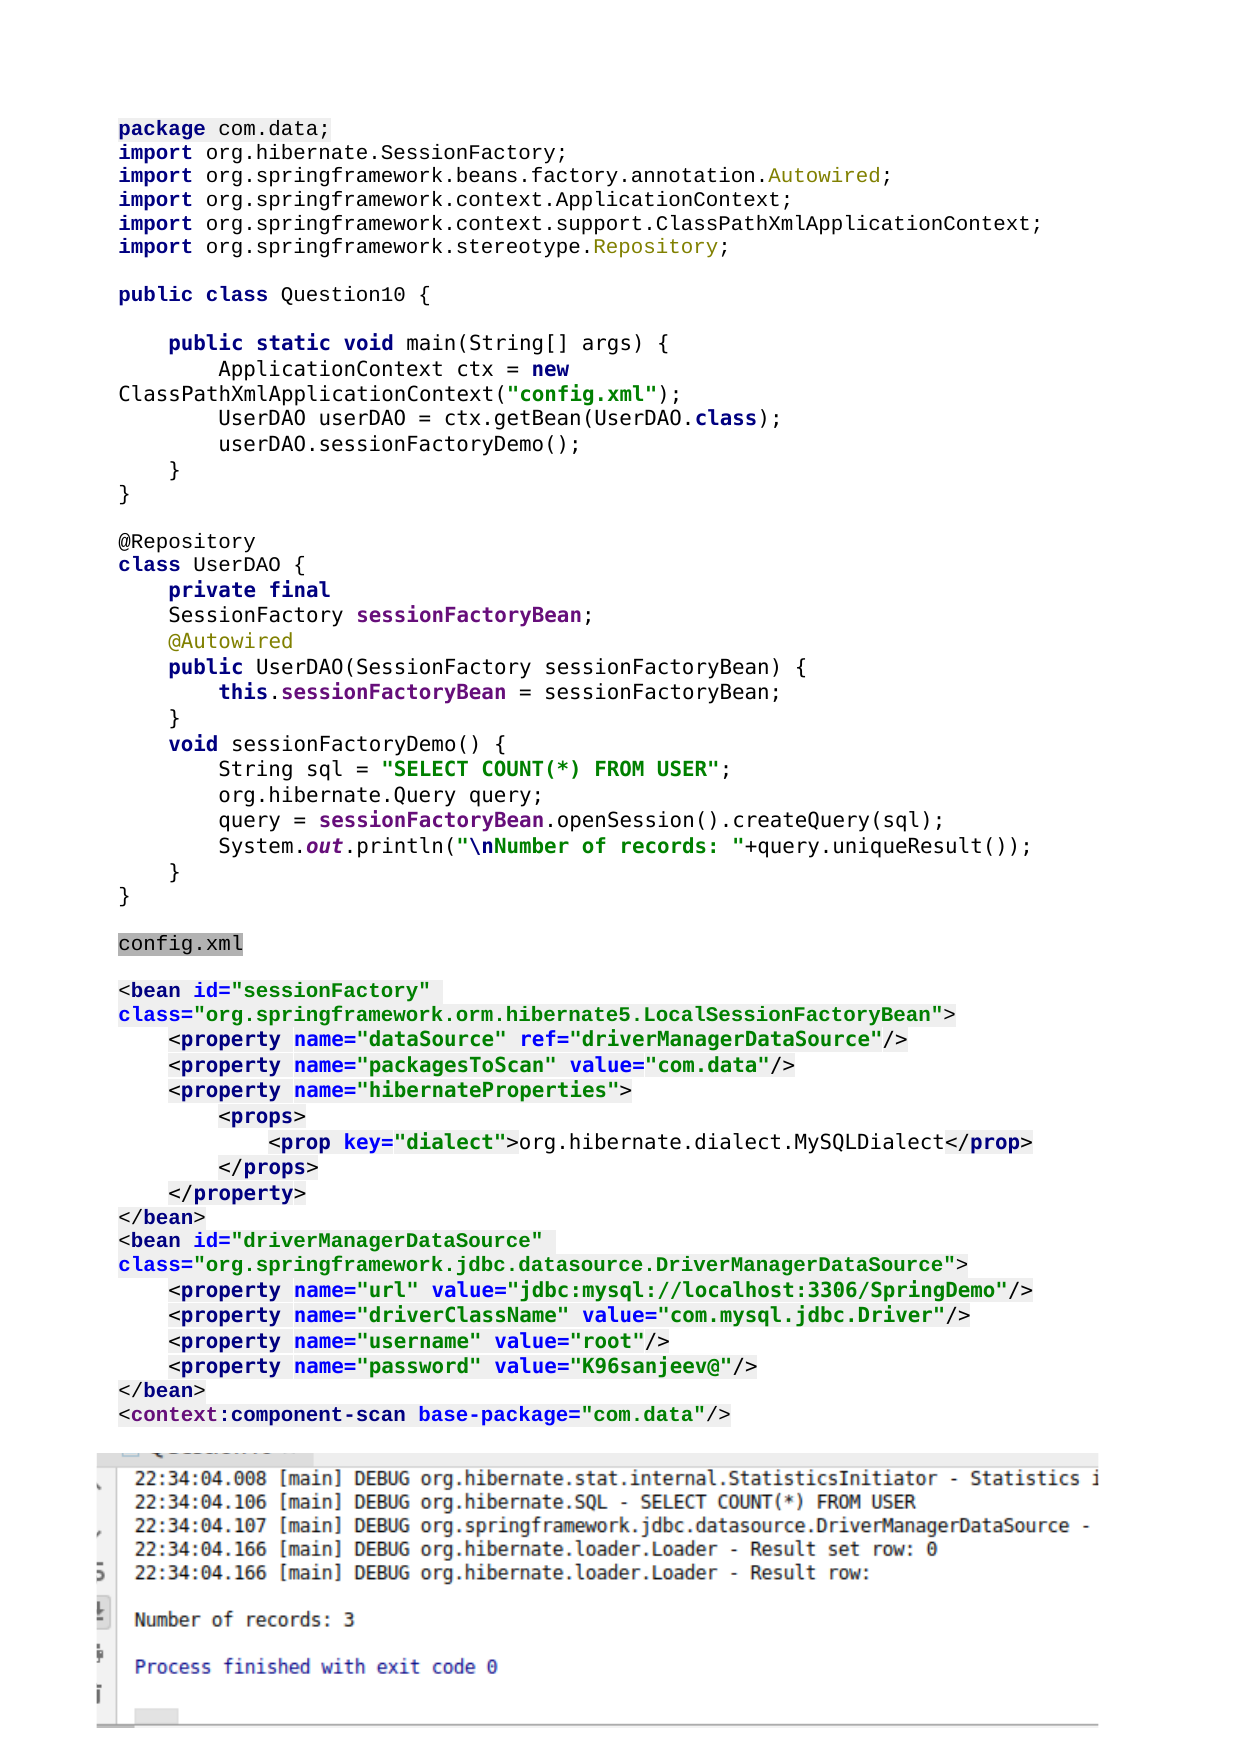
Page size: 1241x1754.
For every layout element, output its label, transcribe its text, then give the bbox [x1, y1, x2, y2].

text <property name="packagesToScan" value="com.data"/> [118, 1053, 1122, 1078]
text query = sessionFactoryBean.openSession().createQuery(sql); [118, 808, 1122, 834]
text class UserDAO { [118, 554, 1122, 578]
text @Autowired [118, 629, 1122, 655]
text userDAO.sessionFactoryDemo(); [118, 432, 1122, 458]
picture [96, 1583, 720, 1728]
text System.out.println("\nNumber of records: "+query.uniqueResult()); [118, 834, 1122, 860]
text import org.springframework.beans.factory.annotation.Autowired; [118, 165, 1122, 189]
text <props> [118, 1104, 1122, 1130]
text <property name="password" value="K96sanjeev@"/> [118, 1354, 1122, 1380]
text import org.springframework.context.ApplicationContext; [118, 189, 1122, 213]
text org.hibernate.Query query; [118, 783, 1122, 808]
text @Repository [118, 531, 1122, 554]
text } [118, 483, 1122, 507]
text </property> [118, 1181, 1122, 1207]
text <property name="url" value="jdbc:mysql://localhost:3306/SpringDemo"/> [118, 1278, 1122, 1303]
text public UserDAO(SessionFactory sessionFactoryBean) { [118, 655, 1122, 680]
text void sessionFactoryDemo() { [118, 732, 1122, 757]
text <prop key="dialect">org.hibernate.dialect.MySQLDialect</prop> [118, 1130, 1122, 1155]
text this.sessionFactoryBean = sessionFactoryBean; [118, 680, 1122, 706]
text </bean> [118, 1380, 1122, 1404]
text </bean> [118, 1207, 1122, 1230]
text config.xml [118, 933, 1122, 956]
text } [118, 860, 1122, 885]
text <property name="dataSource" ref="driverManagerDataSource"/> [118, 1027, 1122, 1053]
text import org.springframework.stereotype.Repository; [118, 236, 1122, 260]
text </props> [118, 1155, 1122, 1181]
text <bean id="driverManagerDataSource" class="org.springframework.jdbc.datasource.DriverManagerDataSource"> [118, 1230, 1122, 1278]
text <context:component-scan base-package="com.data"/> [118, 1404, 1122, 1427]
text SessionFactory sessionFactoryBean; [118, 603, 1122, 629]
text public class Question10 { [118, 284, 1122, 307]
text } [118, 885, 1122, 909]
text UserDAO userDAO = ctx.getBean(UserDAO.class); [118, 406, 1122, 432]
text import org.hibernate.SessionFactory; [118, 142, 1122, 165]
text } [118, 458, 1122, 483]
text } [118, 706, 1122, 732]
text import org.springframework.context.support.ClassPathXmlApplicationContext; [118, 213, 1122, 236]
text package com.data; [118, 118, 1122, 142]
text <property name="username" value="root"/> [118, 1329, 1122, 1354]
text <property name="driverClassName" value="com.mysql.jdbc.Driver"/> [118, 1303, 1122, 1329]
text <property name="hibernateProperties"> [118, 1078, 1122, 1104]
text private final [118, 578, 1122, 603]
text ApplicationContext ctx = new ClassPathXmlApplicationContext("config.xml"); [118, 357, 1122, 406]
text String sql = "SELECT COUNT(*) FROM USER"; [118, 757, 1122, 783]
text <bean id="sessionFactory" class="org.springframework.orm.hibernate5.LocalSessionFactoryBean"> [118, 980, 1122, 1027]
text public static void main(String[] args) { [118, 331, 1122, 357]
